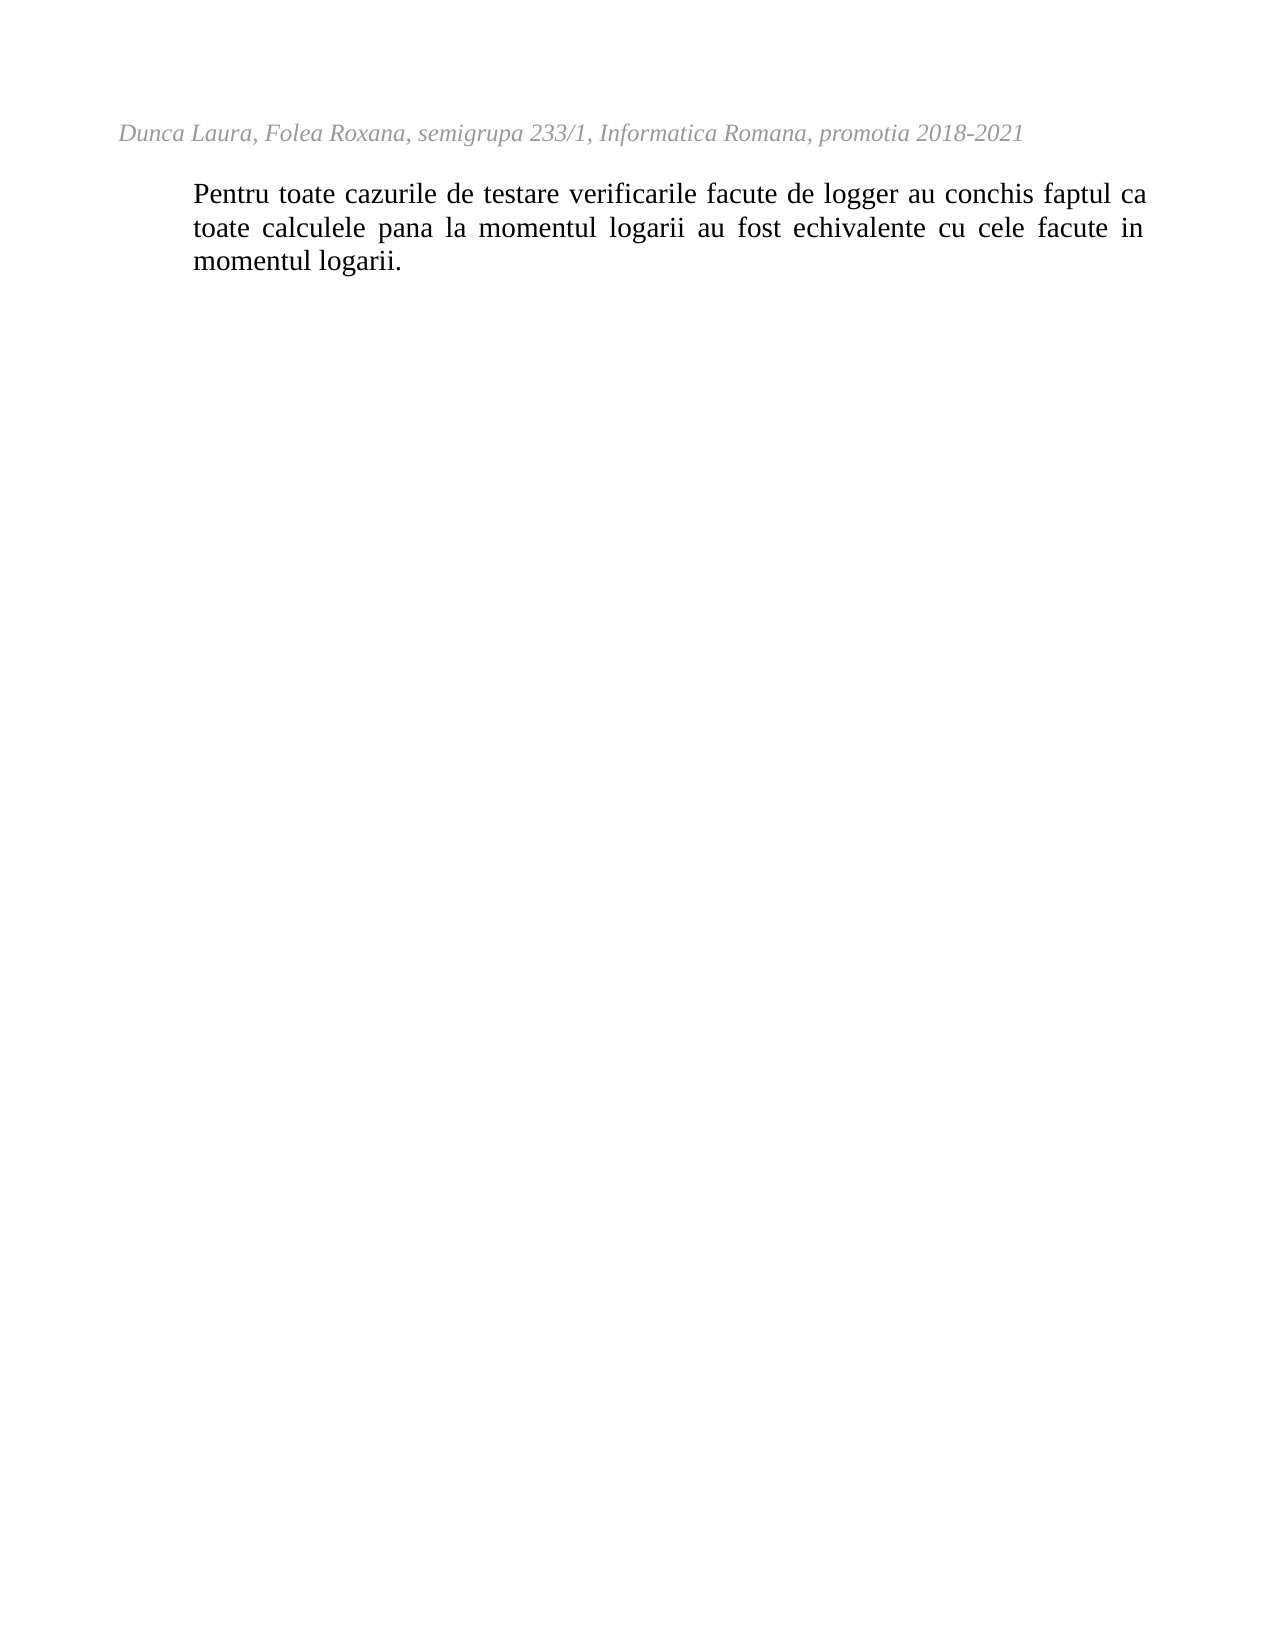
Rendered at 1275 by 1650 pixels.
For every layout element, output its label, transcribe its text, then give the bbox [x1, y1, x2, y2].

text Pentru toate cazurile de testare verificarile facute de logger au conchis faptul ca toate calculele pana la momentul logarii au fost echivalente cu cele facute in momentul logarii. [118, 176, 1157, 277]
